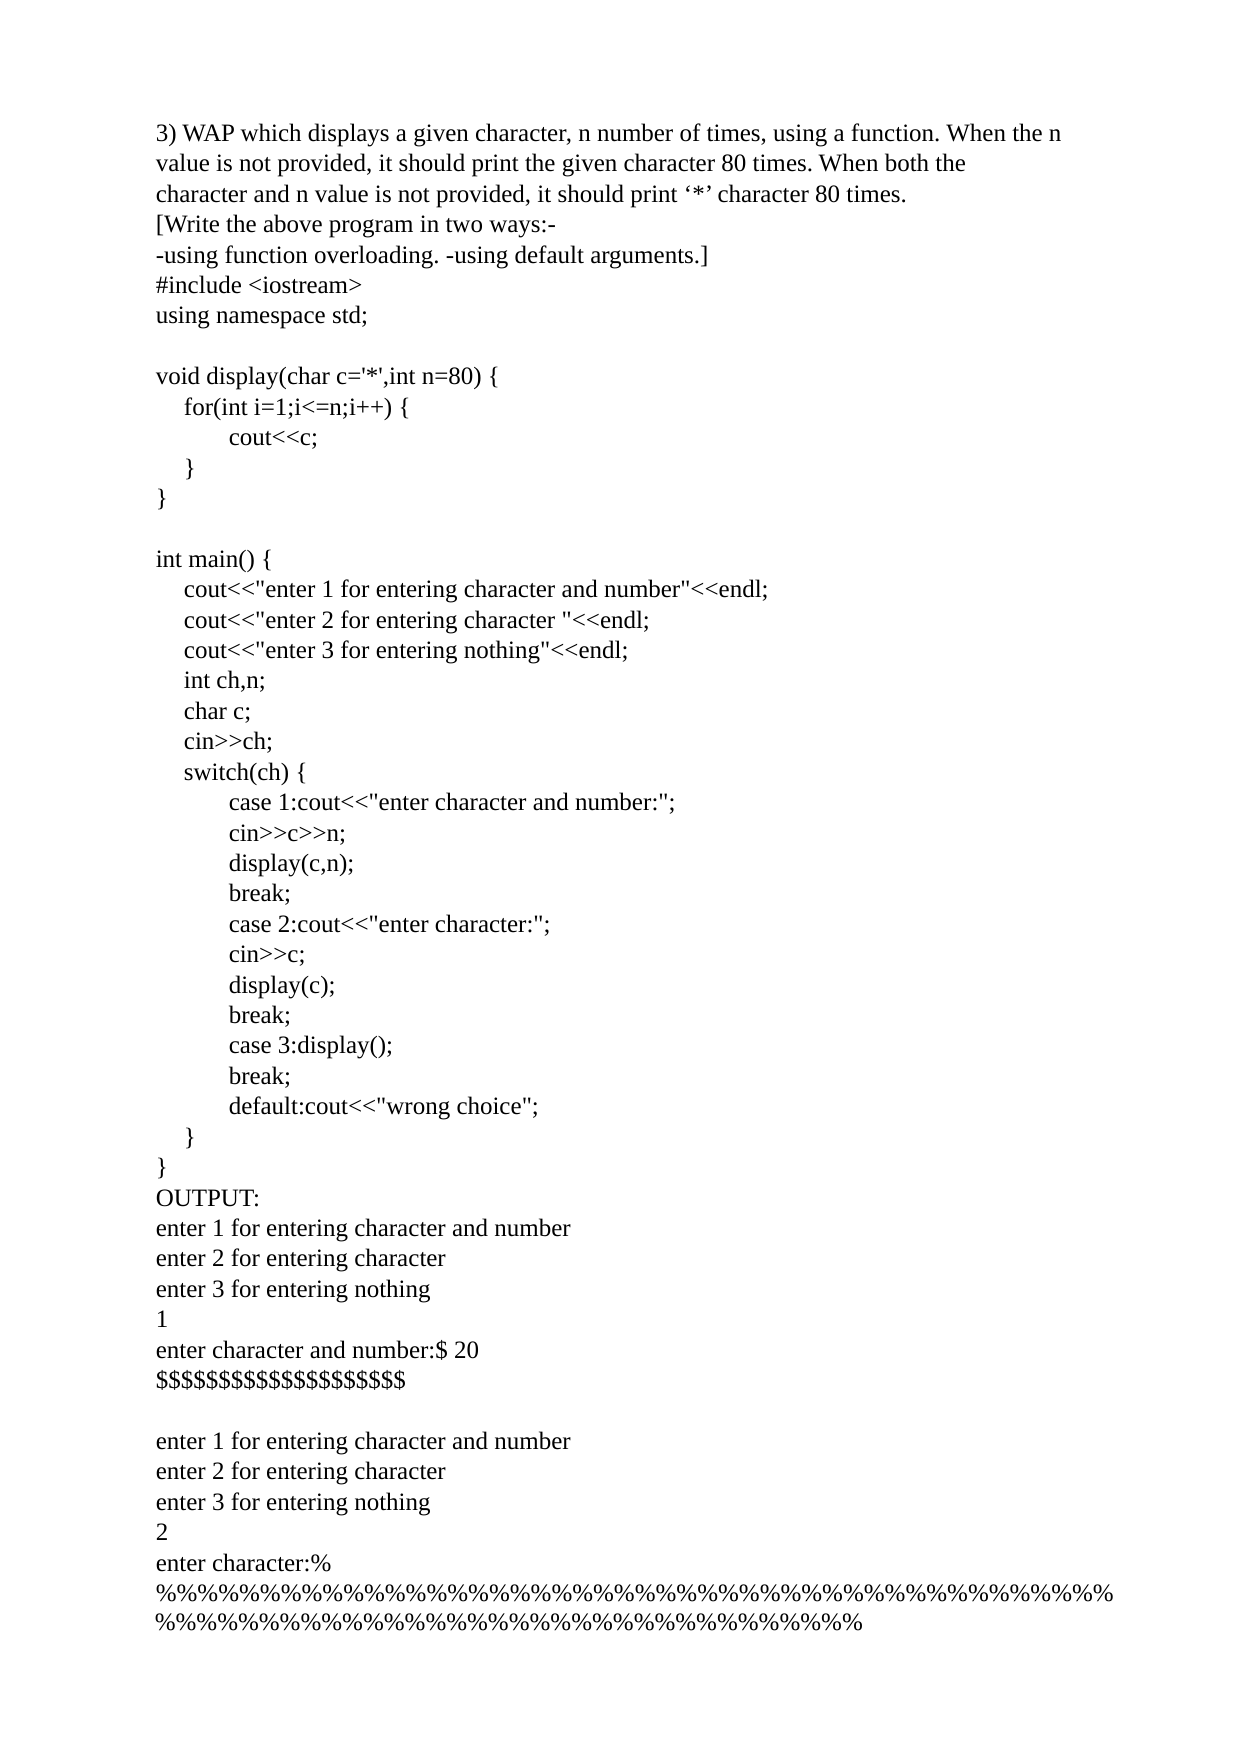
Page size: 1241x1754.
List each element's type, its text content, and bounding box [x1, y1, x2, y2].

text enter character and number:$ 20 [154, 1335, 1122, 1363]
text enter 2 for entering character [154, 1456, 1122, 1485]
text display(c); [154, 970, 1122, 998]
text cout<<"enter 3 for entering nothing"<<endl; [154, 635, 1122, 664]
text default:cout<<"wrong choice"; [154, 1091, 1122, 1120]
text $$$$$$$$$$$$$$$$$$$$ [154, 1365, 1122, 1394]
text char c; [154, 696, 1122, 725]
text cin>>c>>n; [154, 818, 1122, 846]
text } [154, 1122, 1122, 1151]
text void display(char c='*',int n=80) { [154, 361, 1122, 390]
text case 1:cout<<"enter character and number:"; [154, 787, 1122, 816]
text } [154, 1152, 1122, 1181]
text cin>>ch; [154, 726, 1122, 755]
text #include <iostream> [154, 270, 1122, 299]
text enter 1 for entering character and number [154, 1426, 1122, 1455]
text OUTPUT: [154, 1183, 1122, 1211]
text enter 1 for entering character and number [154, 1213, 1122, 1242]
text %%%%%%%%%%%%%%%%%%%%%%%%%%%%%%%%%%%%%%%%%%%%%%%%%%%%%%%%%%%%%%%%%%%%%%%%%%%%%%%% [154, 1578, 1122, 1636]
text break; [154, 1000, 1122, 1029]
text int main() { [154, 544, 1122, 573]
text case 2:cout<<"enter character:"; [154, 909, 1122, 938]
text enter 2 for entering character [154, 1243, 1122, 1272]
text character and n value is not provided, it should print ‘*’ character 80 times. [154, 179, 1122, 208]
text for(int i=1;i<=n;i++) { [154, 392, 1122, 421]
text [Write the above program in two ways:- [154, 209, 1122, 238]
text 1 [154, 1304, 1122, 1333]
text cout<<"enter 2 for entering character "<<endl; [154, 605, 1122, 633]
text enter 3 for entering nothing [154, 1274, 1122, 1303]
text enter 3 for entering nothing [154, 1487, 1122, 1516]
text 2 [154, 1517, 1122, 1546]
text break; [154, 1061, 1122, 1090]
text } [154, 453, 1122, 481]
text cin>>c; [154, 939, 1122, 968]
text cout<<"enter 1 for entering character and number"<<endl; [154, 574, 1122, 603]
text -using function overloading. -using default arguments.] [154, 240, 1122, 268]
text value is not provided, it should print the given character 80 times. When both the [154, 148, 1122, 177]
text switch(ch) { [154, 757, 1122, 786]
text display(c,n); [154, 848, 1122, 877]
text enter character:% [154, 1548, 1122, 1576]
text } [154, 483, 1122, 512]
text break; [154, 878, 1122, 907]
text cout<<c; [154, 422, 1122, 451]
text int ch,n; [154, 666, 1122, 694]
text case 3:display(); [154, 1031, 1122, 1059]
text 3) WAP which displays a given character, n number of times, using a function. When the n [154, 118, 1122, 147]
text using namespace std; [154, 301, 1122, 329]
